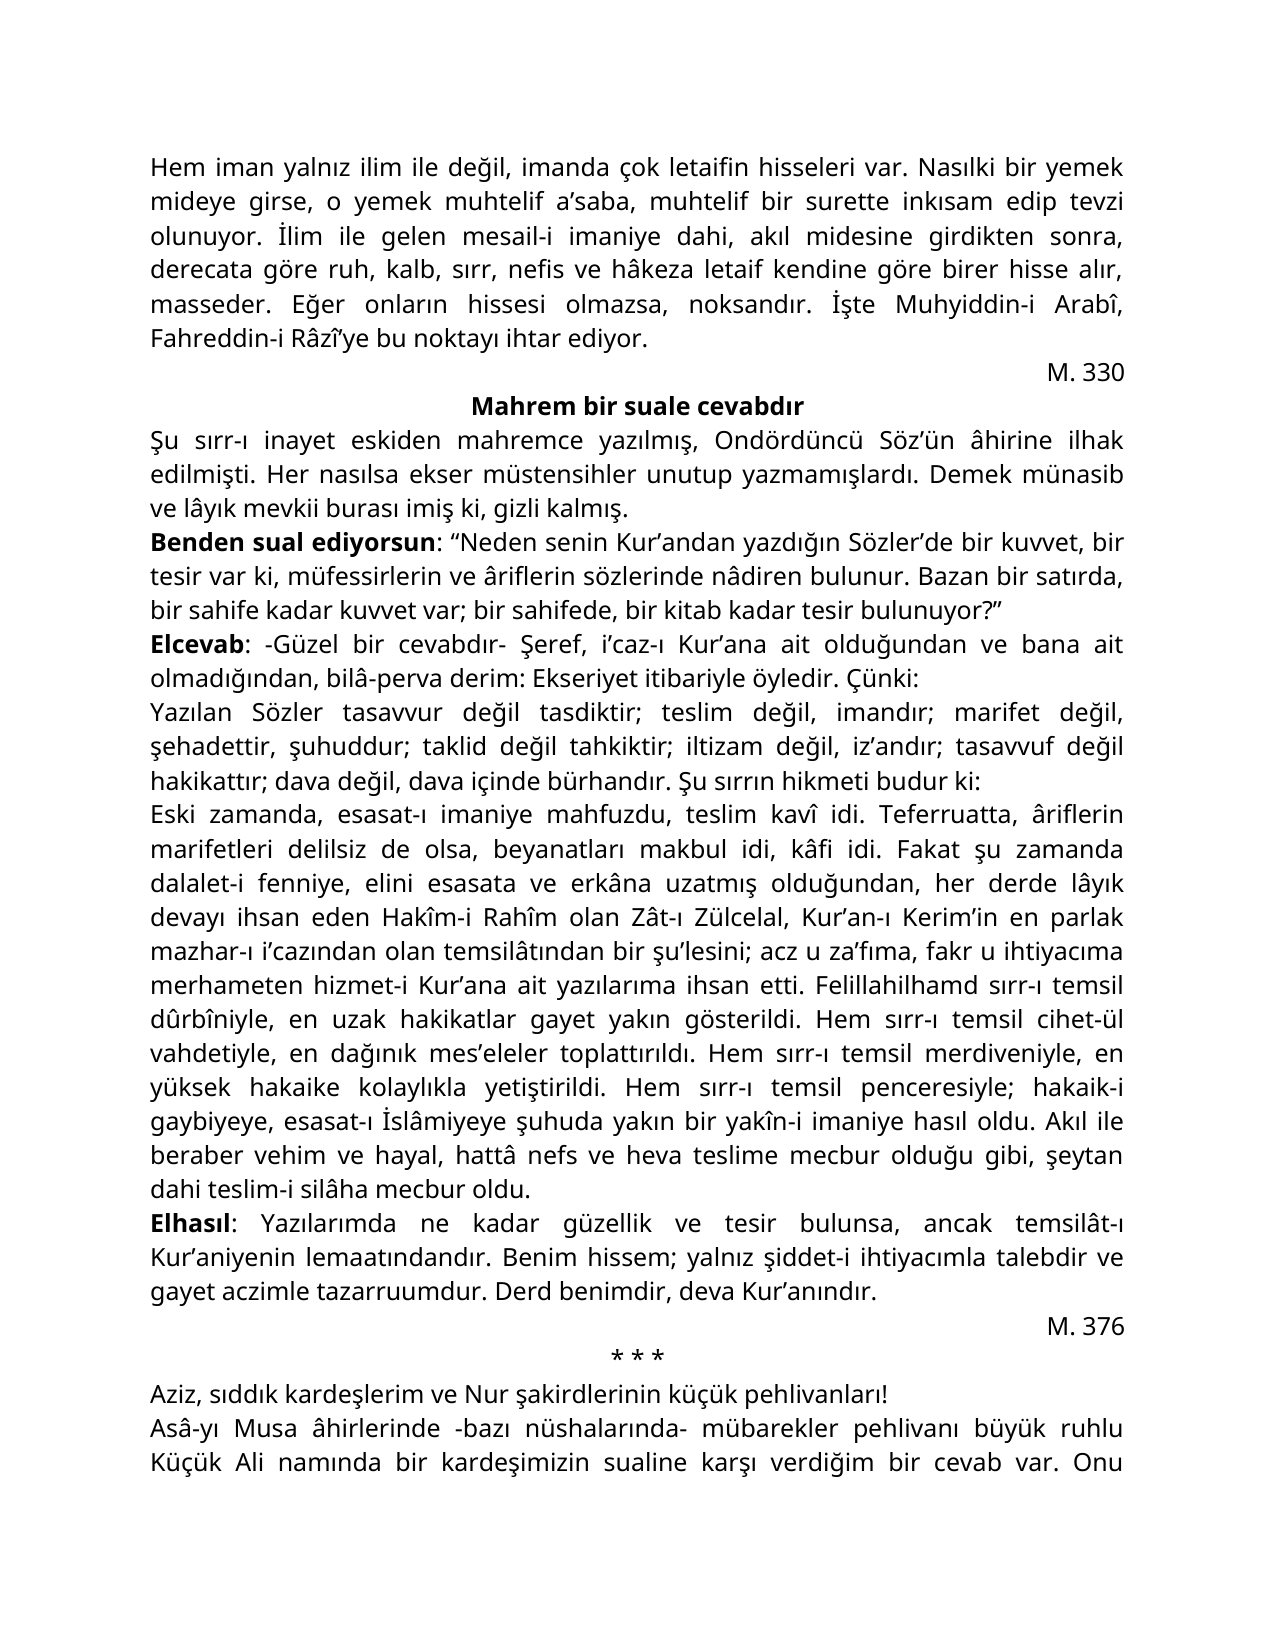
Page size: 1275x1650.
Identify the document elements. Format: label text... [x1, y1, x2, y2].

text Yazılan Sözler tasavvur değil tasdiktir; teslim değil, imandır; marifet değil, şehadettir, şuhuddur; taklid değil tahkiktir; iltizam değil, iz’andır; tasavvuf değil hakikattır; dava değil, dava içinde bürhandır. Şu sırrın hikmeti budur ki: [150, 695, 1125, 797]
text Elhasıl: Yazılarımda ne kadar güzellik ve tesir bulunsa, ancak temsilât-ı Kur’aniyenin lemaatındandır. Benim hissem; yalnız şiddet-i ihtiyacımla talebdir ve gayet aczimle tazarruumdur. Derd benimdir, deva Kur’anındır. [150, 1206, 1125, 1308]
text Eski zamanda, esasat-ı imaniye mahfuzdu, teslim kavî idi. Teferruatta, âriflerin marifetleri delilsiz de olsa, beyanatları makbul idi, kâfi idi. Fakat şu zamanda dalalet-i fenniye, elini esasata ve erkâna uzatmış olduğundan, her derde lâyık devayı ihsan eden Hakîm-i Rahîm olan Zât-ı Zülcelal, Kur’an-ı Kerim’in en parlak mazhar-ı i’cazından olan temsilâtından bir şu’lesini; acz u za’fıma, fakr u ihtiyacıma merhameten hizmet-i Kur’ana ait yazılarıma ihsan etti. Felillahilhamd sırr-ı temsil dûrbîniyle, en uzak hakikatlar gayet yakın gösterildi. Hem sırr-ı temsil cihet-ül vahdetiyle, en dağınık mes’eleler toplattırıldı. Hem sırr-ı temsil merdiveniyle, en yüksek hakaike kolaylıkla yetiştirildi. Hem sırr-ı temsil penceresiyle; hakaik-i gaybiyeye, esasat-ı İslâmiyeye şuhuda yakın bir yakîn-i imaniye hasıl oldu. Akıl ile beraber vehim ve hayal, hattâ nefs ve heva teslime mecbur olduğu gibi, şeytan dahi teslim-i silâha mecbur oldu. [150, 797, 1125, 1206]
text * * * [150, 1342, 1125, 1376]
text Aziz, sıddık kardeşlerim ve Nur şakirdlerinin küçük pehlivanları! [150, 1376, 1125, 1410]
text M. 376 [150, 1308, 1125, 1342]
text Mahrem bir suale cevabdır [150, 388, 1125, 422]
text M. 330 [150, 354, 1125, 388]
text Benden sual ediyorsun: “Neden senin Kur’andan yazdığın Sözler’de bir kuvvet, bir tesir var ki, müfessirlerin ve âriflerin sözlerinde nâdiren bulunur. Bazan bir satırda, bir sahife kadar kuvvet var; bir sahifede, bir kitab kadar tesir bulunuyor?” [150, 525, 1125, 627]
text Elcevab: -Güzel bir cevabdır- Şeref, i’caz-ı Kur’ana ait olduğundan ve bana ait olmadığından, bilâ-perva derim: Ekseriyet itibariyle öyledir. Çünki: [150, 627, 1125, 695]
text Şu sırr-ı inayet eskiden mahremce yazılmış, Ondördüncü Söz’ün âhirine ilhak edilmişti. Her nasılsa ekser müstensihler unutup yazmamışlardı. Demek münasib ve lâyık mevkii burası imiş ki, gizli kalmış. [150, 422, 1125, 525]
text Hem iman yalnız ilim ile değil, imanda çok letaifin hisseleri var. Nasılki bir yemek mideye girse, o yemek muhtelif a’saba, muhtelif bir surette inkısam edip tevzi olunuyor. İlim ile gelen mesail-i imaniye dahi, akıl midesine girdikten sonra, derecata göre ruh, kalb, sırr, nefis ve hâkeza letaif kendine göre birer hisse alır, masseder. Eğer onların hissesi olmazsa, noksandır. İşte Muhyiddin-i Arabî, Fahreddin-i Râzî’ye bu noktayı ihtar ediyor. [150, 150, 1125, 354]
text Asâ-yı Musa âhirlerinde -bazı nüshalarında- mübarekler pehlivanı büyük ruhlu Küçük Ali namında bir kardeşimizin sualine karşı verdiğim bir cevab var. Onu [150, 1410, 1125, 1478]
